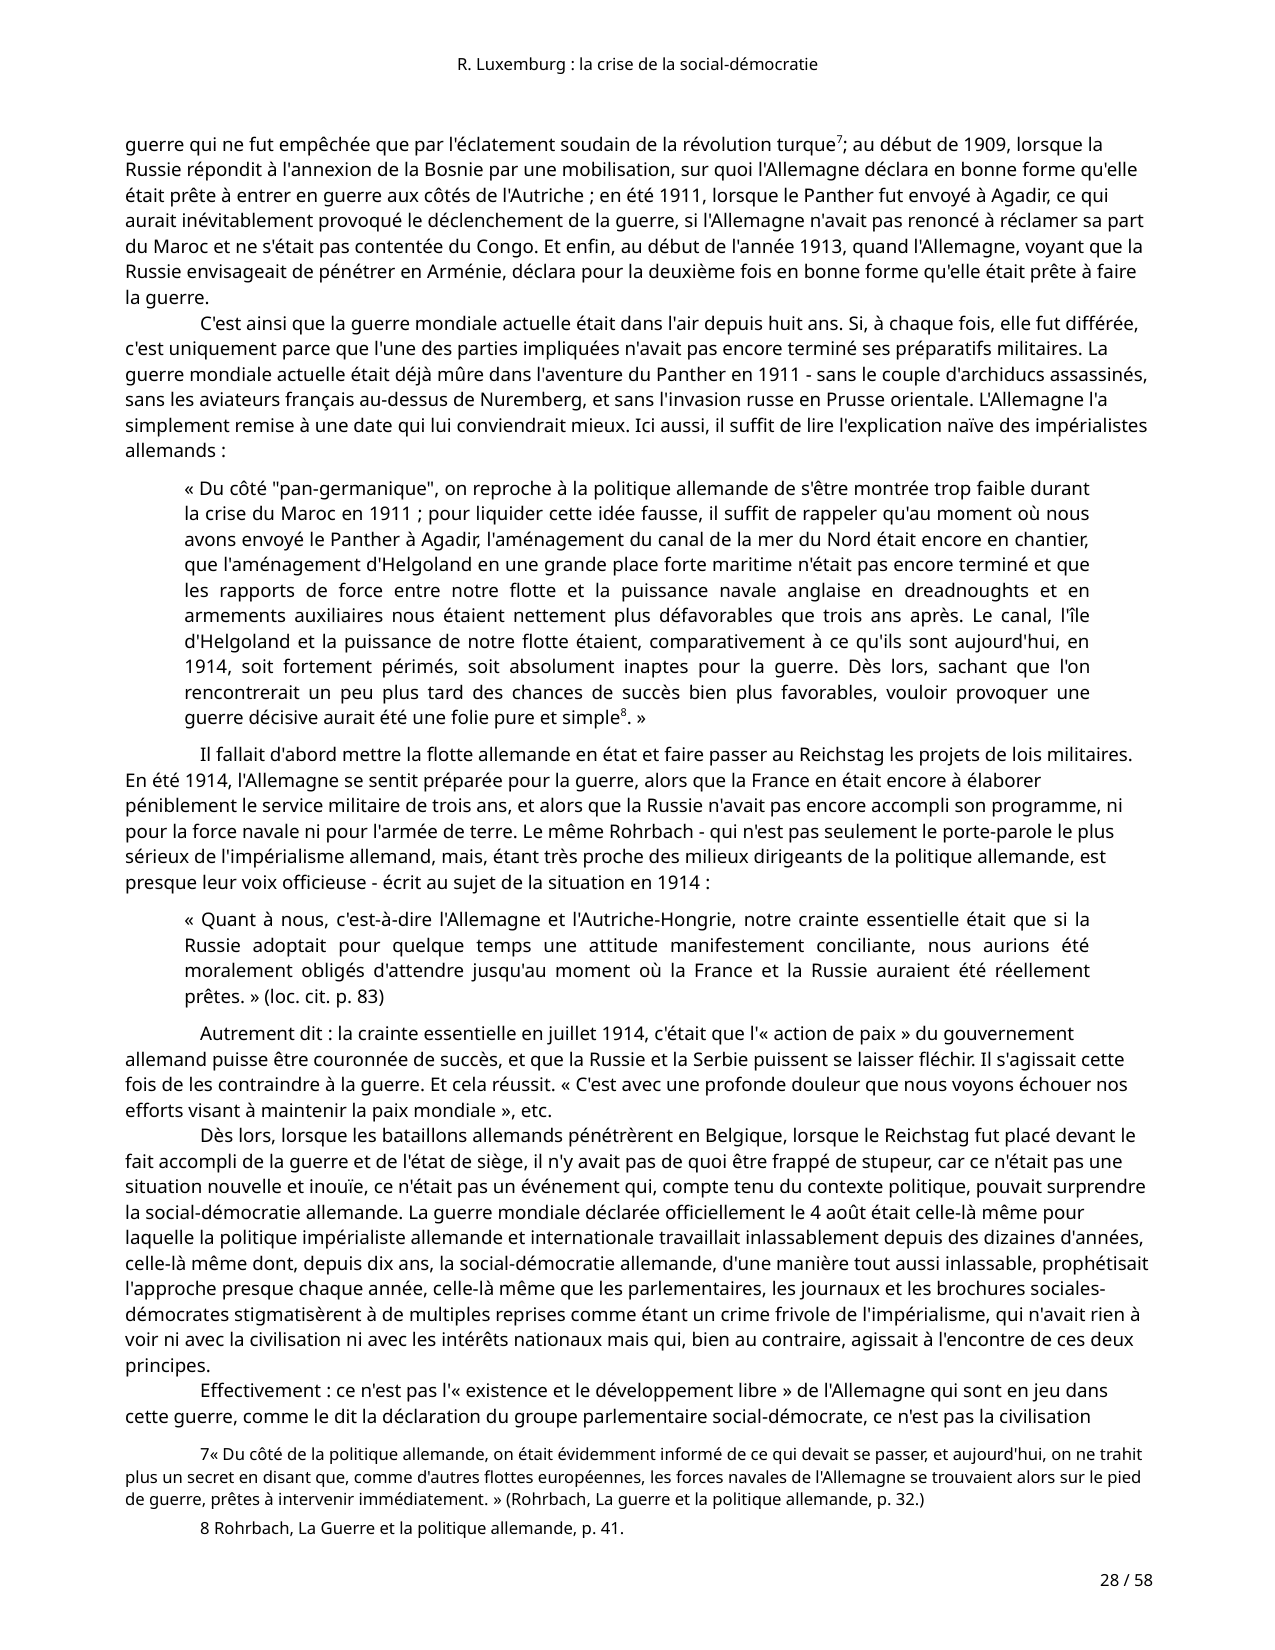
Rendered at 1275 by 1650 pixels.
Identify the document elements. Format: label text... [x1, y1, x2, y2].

text C'est ainsi que la guerre mondiale actuelle était dans l'air depuis huit ans. Si, à chaque fois, elle fut différée, c'est uniquement parce que l'une des parties impliquées n'avait pas encore terminé ses préparatifs militaires. La guerre mondiale actuelle était déjà mûre dans l'aventure du Panther en 1911 - sans le couple d'archiducs assassinés, sans les aviateurs français au-dessus de Nuremberg, et sans l'invasion russe en Prusse orientale. L'Allemagne l'a simplement remise à une date qui lui conviendrait mieux. Ici aussi, il suffit de lire l'explication naïve des impérialistes allemands : [125, 310, 1150, 463]
text « Du côté de la politique allemande, on était évidemment informé de ce qui devait se passer, et aujourd'hui, on ne trahit plus un secret en disant que, comme d'autres flottes européennes, les forces navales de l'Allemagne se trouvaient alors sur le pied de guerre, prêtes à intervenir immédiatement. » (Rohrbach, La guerre et la politique allemande, p. 32.) [125, 1442, 1150, 1511]
text Dès lors, lorsque les bataillons allemands pénétrèrent en Belgique, lorsque le Reichstag fut placé devant le fait accompli de la guerre et de l'état de siège, il n'y avait pas de quoi être frappé de stupeur, car ce n'était pas une situation nouvelle et inouïe, ce n'était pas un événement qui, compte tenu du contexte politique, pouvait surprendre la social-démocratie allemande. La guerre mondiale déclarée officiellement le 4 août était celle-là même pour laquelle la politique impérialiste allemande et internationale travaillait inlassablement depuis des dizaines d'années, celle-là même dont, depuis dix ans, la social-démocratie allemande, d'une manière tout aussi inlassable, prophétisait l'approche presque chaque année, celle-là même que les parlementaires, les journaux et les brochures sociales-démocrates stigmatisèrent à de multiples reprises comme étant un crime frivole de l'impérialisme, qui n'avait rien à voir ni avec la civilisation ni avec les intérêts nationaux mais qui, bien au contraire, agissait à l'encontre de ces deux principes. [125, 1123, 1150, 1378]
text « Du côté "pan-germanique", on reproche à la politique allemande de s'être montrée trop faible durant la crise du Maroc en 1911 ; pour liquider cette idée fausse, il suffit de rappeler qu'au moment où nous avons envoyé le Panther à Agadir, l'aménagement du canal de la mer du Nord était encore en chantier, que l'aménagement d'Helgoland en une grande place forte maritime n'était pas encore terminé et que les rapports de force entre notre flotte et la puissance navale anglaise en dreadnoughts et en armements auxiliaires nous étaient nettement plus défavorables que trois ans après. Le canal, l'île d'Helgoland et la puissance de notre flotte étaient, comparativement à ce qu'ils sont aujourd'hui, en 1914, soit fortement périmés, soit absolument inaptes pour la guerre. Dès lors, sachant que l'on rencontrerait un peu plus tard des chances de succès bien plus favorables, vouloir provoquer une guerre décisive aurait été une folie pure et simple. » [184, 475, 1091, 730]
text Effectivement : ce n'est pas l'« existence et le développement libre » de l'Allemagne qui sont en jeu dans cette guerre, comme le dit la déclaration du groupe parlementaire social-démocrate, ce n'est pas la civilisation [125, 1378, 1150, 1429]
text Autrement dit : la crainte essentielle en juillet 1914, c'était que l'« action de paix » du gouvernement allemand puisse être couronnée de succès, et que la Russie et la Serbie puissent se laisser fléchir. Il s'agissait cette fois de les contraindre à la guerre. Et cela réussit. « C'est avec une profonde douleur que nous voyons échouer nos efforts visant à maintenir la paix mondiale », etc. [125, 1021, 1150, 1123]
text Rohrbach, La Guerre et la politique allemande, p. 41. [125, 1517, 1150, 1539]
text guerre qui ne fut empêchée que par l'éclatement soudain de la révolution turque; au début de 1909, lorsque la Russie répondit à l'annexion de la Bosnie par une mobilisation, sur quoi l'Allemagne déclara en bonne forme qu'elle était prête à entrer en guerre aux côtés de l'Autriche ; en été 1911, lorsque le Panther fut envoyé à Agadir, ce qui aurait inévitablement provoqué le déclenchement de la guerre, si l'Allemagne n'avait pas renoncé à réclamer sa part du Maroc et ne s'était pas contentée du Congo. Et enfin, au début de l'année 1913, quand l'Allemagne, voyant que la Russie envisageait de pénétrer en Arménie, déclara pour la deuxième fois en bonne forme qu'elle était prête à faire la guerre. [125, 131, 1150, 310]
text Il fallait d'abord mettre la flotte allemande en état et faire passer au Reichstag les projets de lois militaires. En été 1914, l'Allemagne se sentit préparée pour la guerre, alors que la France en était encore à élaborer péniblement le service militaire de trois ans, et alors que la Russie n'avait pas encore accompli son programme, ni pour la force navale ni pour l'armée de terre. Le même Rohrbach - qui n'est pas seulement le porte-parole le plus sérieux de l'impérialisme allemand, mais, étant très proche des milieux dirigeants de la politique allemande, est presque leur voix officieuse - écrit au sujet de la situation en 1914 : [125, 742, 1150, 895]
text « Quant à nous, c'est-à-dire l'Allemagne et l'Autriche-Hongrie, notre crainte essentielle était que si la Russie adoptait pour quelque temps une attitude manifestement conciliante, nous aurions été moralement obligés d'attendre jusqu'au moment où la France et la Russie auraient été réellement prêtes. » (loc. cit. p. 83) [184, 907, 1091, 1009]
